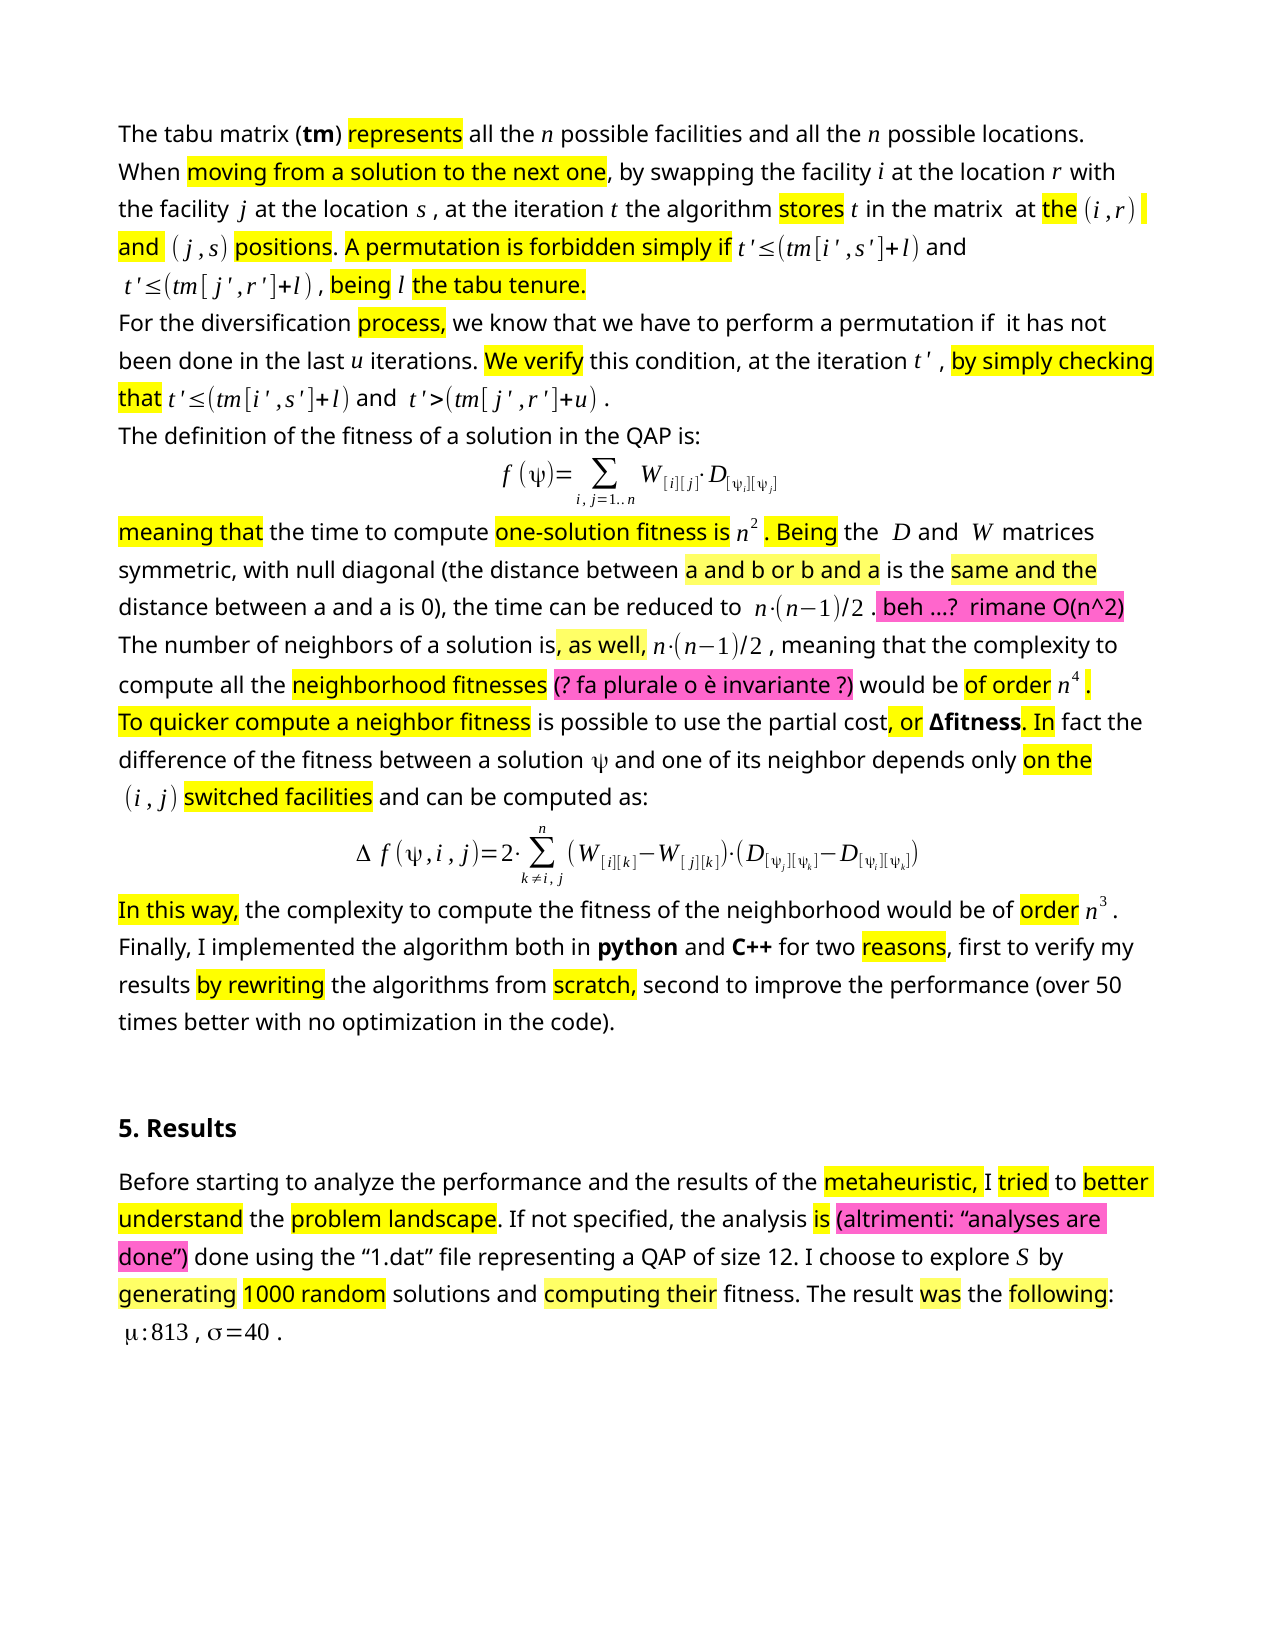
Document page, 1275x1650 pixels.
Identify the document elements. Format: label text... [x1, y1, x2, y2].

text For the diversification process, we know that we have to perform a permutation if it has not been done in the lastiterations. We verify this condition, at the iteration, by simply checking thatand . [118, 307, 1157, 414]
text When moving from a solution to the next one, by swapping the facilityat the locationwith the facilityat the location, at the iterationthe algorithm storesin the matrix at the and positions. A permutation is forbidden simply ifand, beingthe tabu tenure. [118, 156, 1157, 301]
text The number of neighbors of a solution is, as well,, meaning that the complexity to compute all the neighborhood fitnesses (? fa plurale o è invariante ?) would be of order. [118, 629, 1157, 700]
text meaning that the time to compute one-solution fitness is. Being the and matrices symmetric, with null diagonal (the distance between a and b or b and a is the same and the distance between a and a is 0), the time can be reduced to . beh …? rimane O(n^2) [118, 515, 1157, 623]
text The tabu matrix (tm) represents all thepossible facilities and all thepossible locations. [118, 118, 1157, 149]
text Before starting to analyze the performance and the results of the metaheuristic, I tried to better understand the problem landscape. If not specified, the analysis is (altrimenti: “analyses are done”) done using the “1.dat” file representing a QAP of size 12. I choose to exploreby generating 1000 random solutions and computing their fitness. The result was the following:,. [118, 1166, 1157, 1347]
text In this way, the complexity to compute the fitness of the neighborhood would be of order. [118, 892, 1157, 925]
text To quicker compute a neighbor fitness is possible to use the partial cost, or Δfitness. In fact the difference of the fitness between a solutionand one of its neighbor depends only on theswitched facilities and can be computed as: [118, 706, 1157, 813]
text 5. Results [118, 1110, 1157, 1144]
text The definition of the fitness of a solution in the QAP is: [118, 420, 1157, 451]
text Finally, I implemented the algorithm both in python and C++ for two reasons, first to verify my results by rewriting the algorithms from scratch, second to improve the performance (over 50 times better with no optimization in the code). [118, 931, 1157, 1037]
